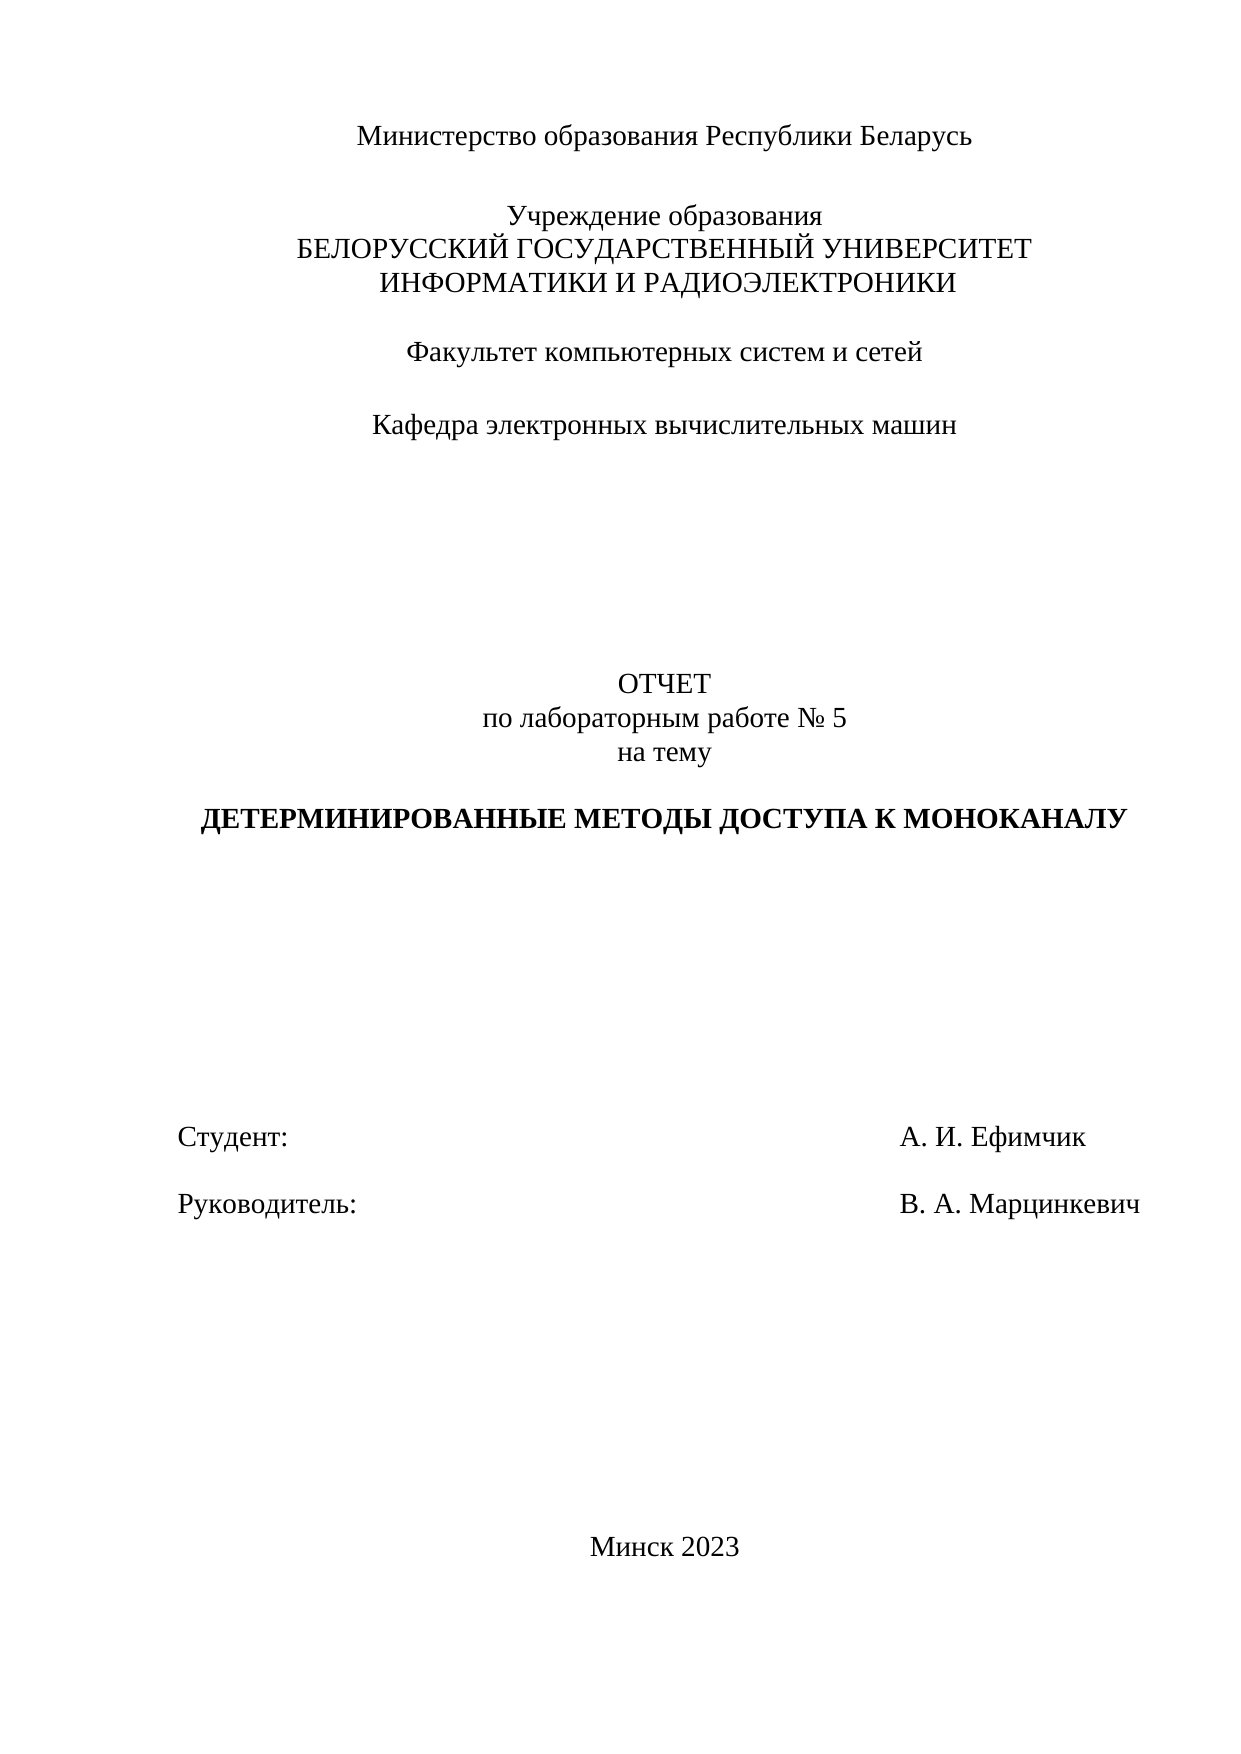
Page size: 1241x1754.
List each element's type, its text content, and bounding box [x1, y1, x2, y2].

text ИНФОРМАТИКИ И РАДИОЭЛЕКТРОНИКИ [177, 265, 1152, 298]
text по лабораторным работе № 5 [177, 700, 1152, 734]
text ОТЧЕТ [177, 667, 1152, 700]
text ДЕТЕРМИНИРОВАННЫЕ МЕТОДЫ ДОСТУПА К МОНОКАНАЛУ [177, 801, 1152, 834]
text Минск 2023 [177, 1529, 1152, 1563]
text Учреждение образования [177, 198, 1152, 231]
text Руководитель: В. А. Марцинкевич [177, 1153, 1152, 1220]
text Факультет компьютерных систем и сетей [177, 334, 1152, 368]
text Министерство образования Республики Беларусь [177, 118, 1152, 152]
text БЕЛОРУССКИЙ ГОСУДАРСТВЕННЫЙ УНИВЕРСИТЕТ [177, 231, 1152, 265]
text на тему [177, 734, 1152, 767]
text Кафедра электронных вычислительных машин [177, 407, 1152, 440]
text Студент: А. И. Ефимчик [177, 1086, 1152, 1153]
